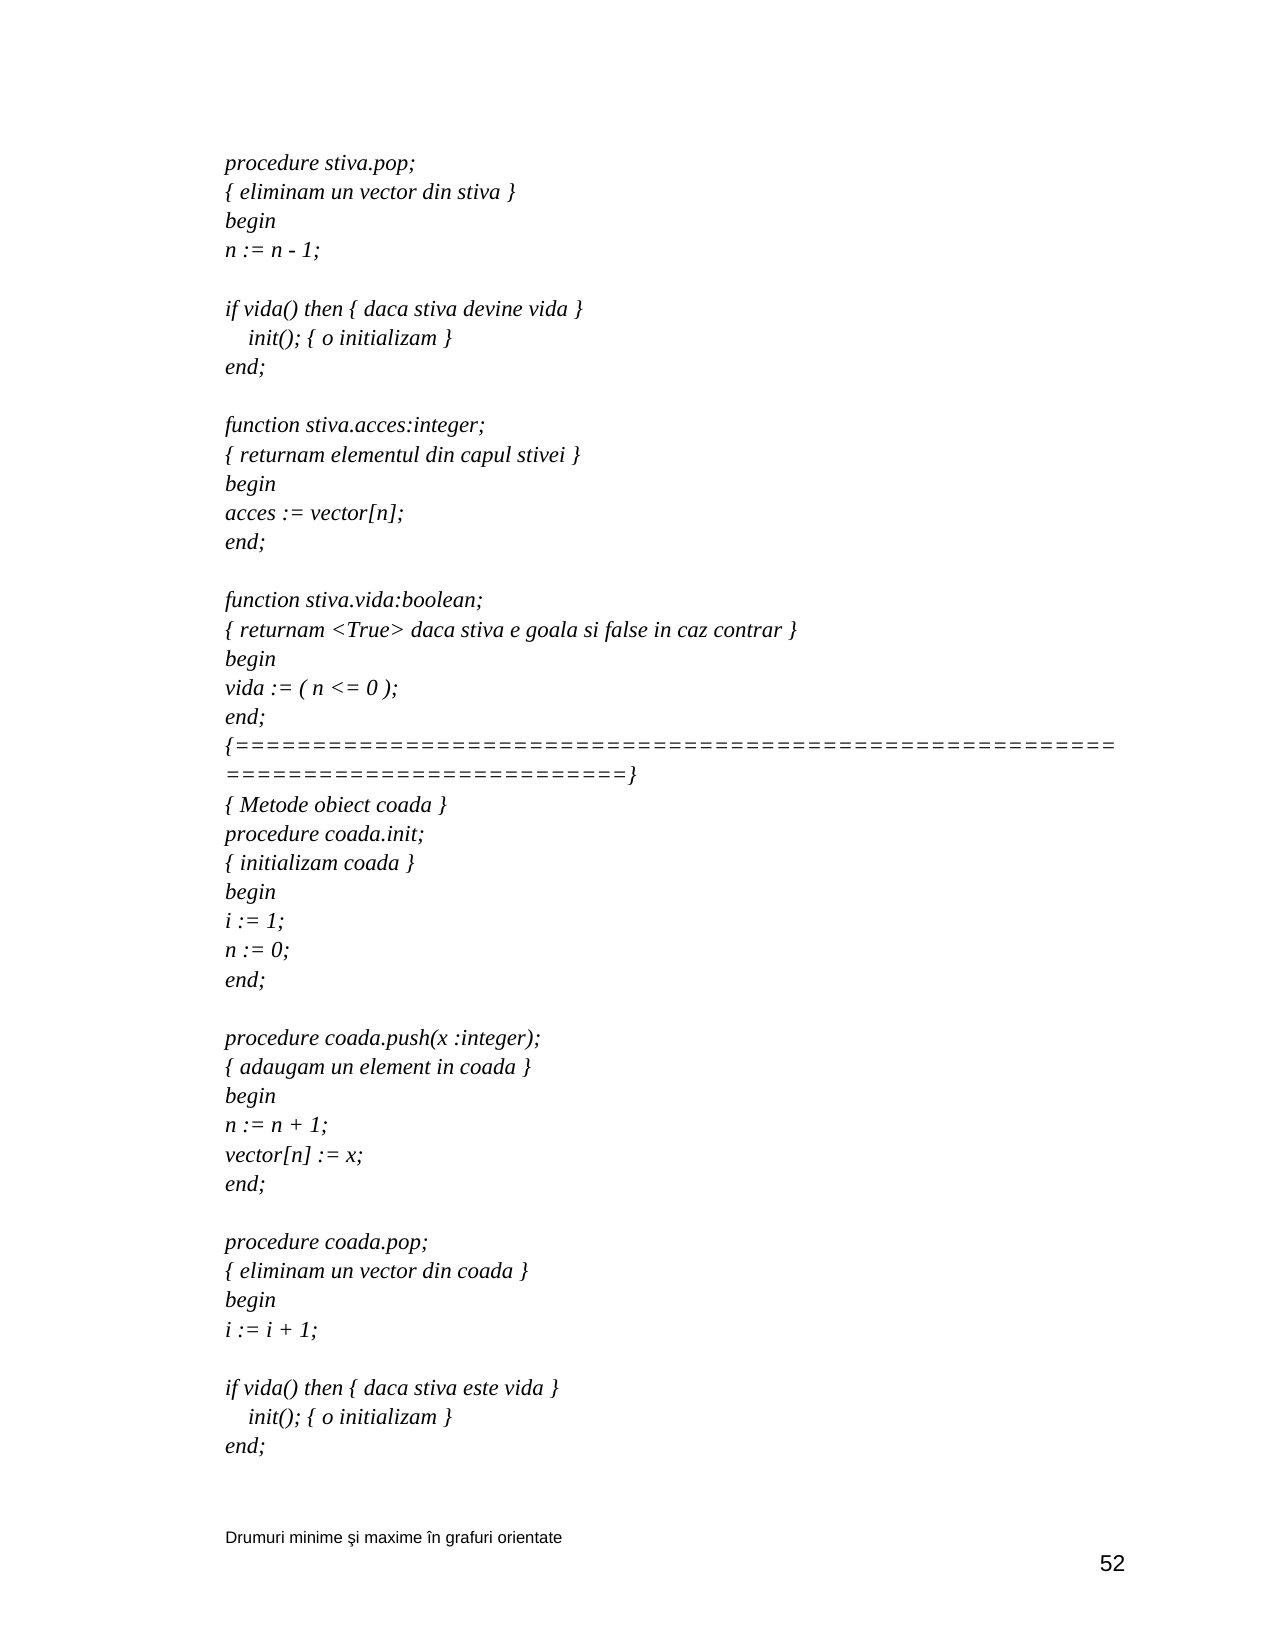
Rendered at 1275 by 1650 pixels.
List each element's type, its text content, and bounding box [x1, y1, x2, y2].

text {===================================================================================} [225, 733, 1125, 788]
text if vida() then { daca stiva devine vida } [225, 296, 1125, 321]
text begin [225, 1083, 1125, 1109]
text end; [225, 529, 1125, 554]
text if vida() then { daca stiva este vida } [225, 1375, 1125, 1400]
text begin [225, 471, 1125, 496]
text { eliminam un vector din coada } [225, 1258, 1125, 1284]
text { initializam coada } [225, 850, 1125, 875]
text { returnam elementul din capul stivei } [225, 442, 1125, 467]
text i := 1; [225, 908, 1125, 934]
text i := i + 1; [225, 1317, 1125, 1342]
text end; [225, 1171, 1125, 1196]
text end; [225, 967, 1125, 992]
text n := n - 1; [225, 237, 1125, 263]
text begin [225, 208, 1125, 234]
text end; [225, 1433, 1125, 1459]
text procedure coada.init; [225, 821, 1125, 846]
text begin [225, 879, 1125, 904]
text init(); { o initializam } [225, 1404, 1125, 1429]
text init(); { o initializam } [225, 325, 1125, 350]
text { returnam <True> daca stiva e goala si false in caz contrar } [225, 617, 1125, 642]
text end; [225, 704, 1125, 729]
text { adaugam un element in coada } [225, 1054, 1125, 1079]
text n := 0; [225, 937, 1125, 963]
text begin [225, 1287, 1125, 1313]
text procedure coada.push(x :integer); [225, 1025, 1125, 1050]
text { eliminam un vector din stiva } [225, 179, 1125, 204]
text { Metode obiect coada } [225, 792, 1125, 817]
text vida := ( n <= 0 ); [225, 675, 1125, 700]
text vector[n] := x; [225, 1142, 1125, 1167]
text begin [225, 646, 1125, 671]
text end; [225, 354, 1125, 379]
text procedure stiva.pop; [225, 150, 1125, 175]
text function stiva.acces:integer; [225, 412, 1125, 438]
text n := n + 1; [225, 1112, 1125, 1138]
text procedure coada.pop; [225, 1229, 1125, 1254]
text acces := vector[n]; [225, 500, 1125, 525]
text function stiva.vida:boolean; [225, 587, 1125, 613]
